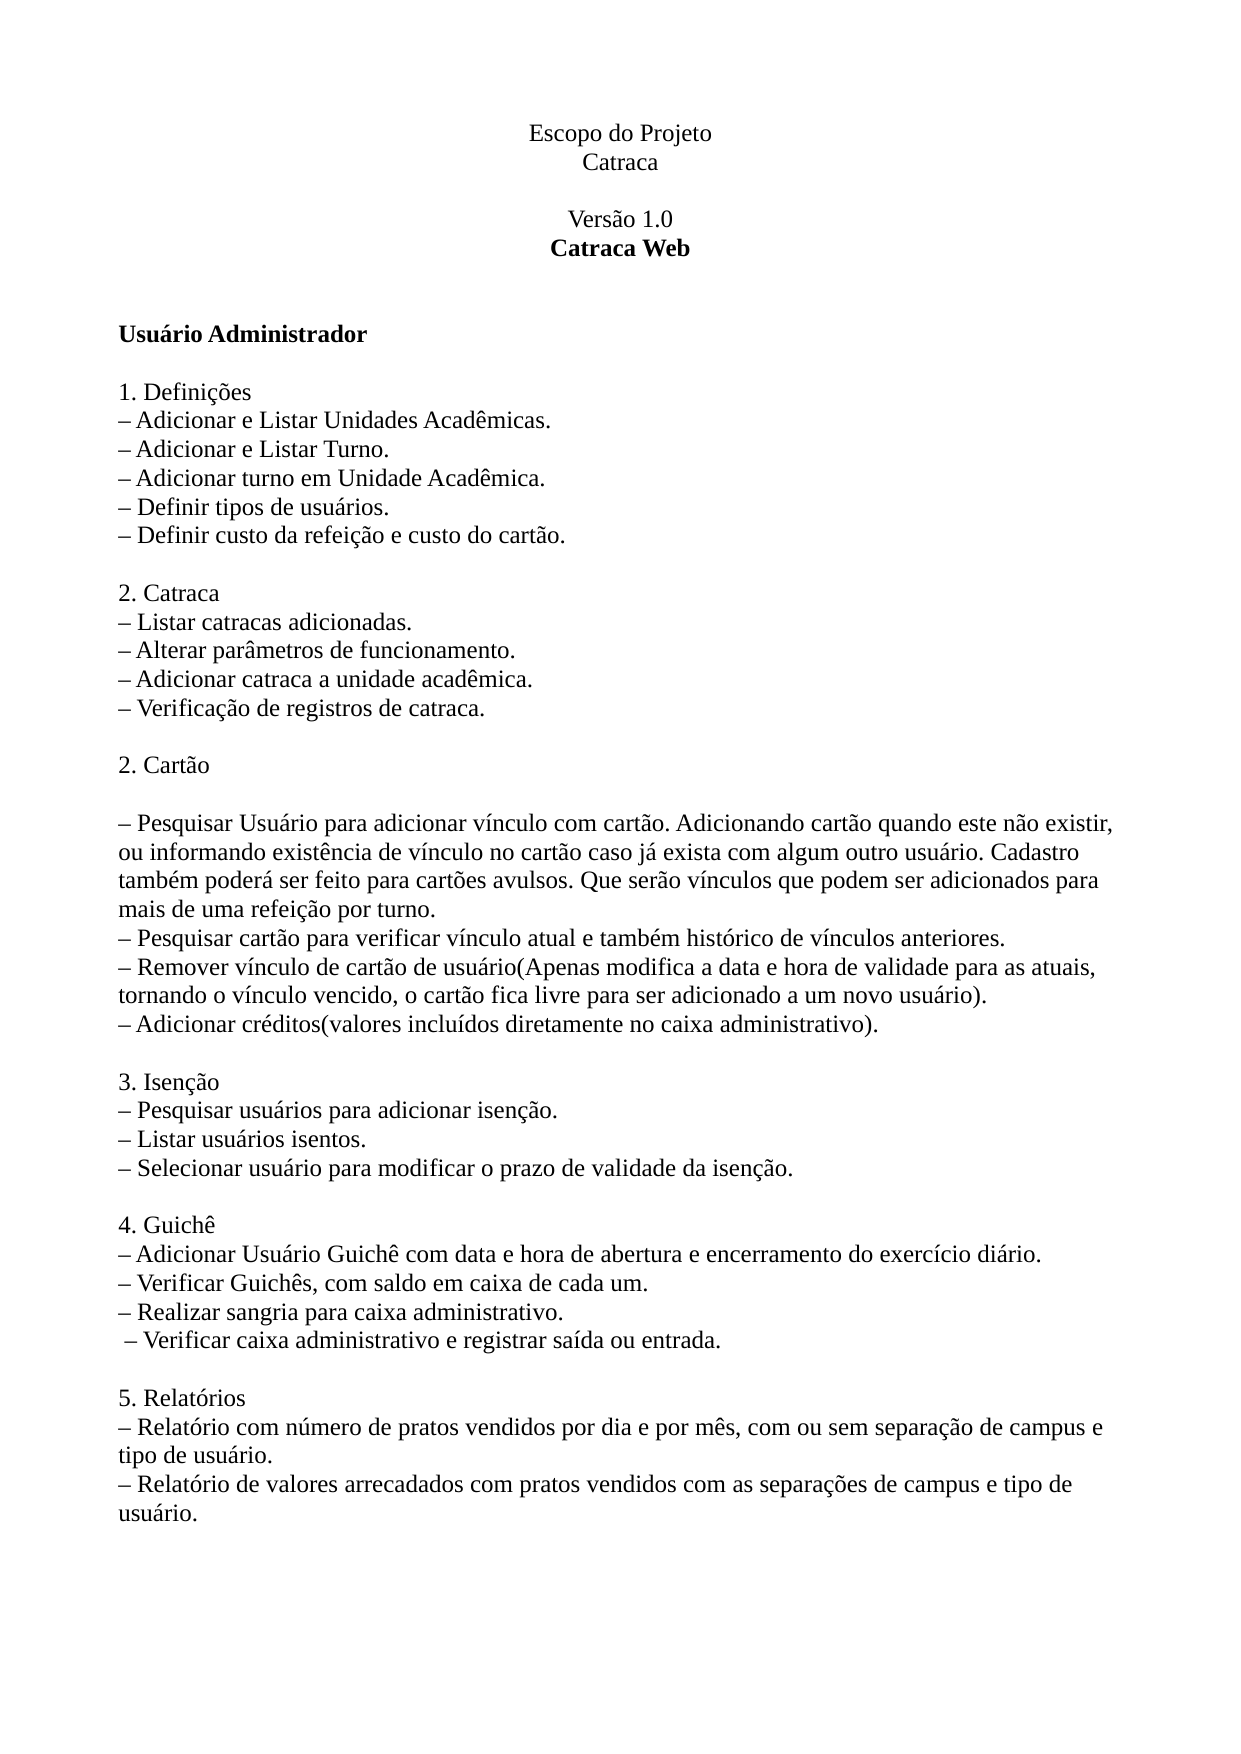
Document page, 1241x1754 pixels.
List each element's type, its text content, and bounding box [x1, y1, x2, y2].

text – Verificar caixa administrativo e registrar saída ou entrada. [118, 1326, 1122, 1354]
text – Adicionar turno em Unidade Acadêmica. [118, 463, 1122, 492]
text – Relatório com número de pratos vendidos por dia e por mês, com ou sem separação de campus e tipo de usuário. [118, 1412, 1122, 1469]
text – Definir tipos de usuários. [118, 492, 1122, 521]
text 2. Cartão [118, 751, 1122, 779]
text – Adicionar e Listar Unidades Acadêmicas. [118, 406, 1122, 434]
text – Alterar parâmetros de funcionamento. [118, 636, 1122, 664]
text 4. Guichê [118, 1211, 1122, 1239]
text – Verificar Guichês, com saldo em caixa de cada um. [118, 1268, 1122, 1297]
text – Remover vínculo de cartão de usuário(Apenas modifica a data e hora de validade para as atuais, tornando o vínculo vencido, o cartão fica livre para ser adicionado a um novo usuário). [118, 952, 1122, 1009]
text Catraca [118, 147, 1122, 176]
text – Adicionar e Listar Turno. [118, 434, 1122, 463]
text – Adicionar catraca a unidade acadêmica. [118, 664, 1122, 693]
text 3. Isenção [118, 1067, 1122, 1096]
text Escopo do Projeto [118, 118, 1122, 147]
text – Definir custo da refeição e custo do cartão. [118, 521, 1122, 549]
text – Pesquisar Usuário para adicionar vínculo com cartão. Adicionando cartão quando este não existir, ou informando existência de vínculo no cartão caso já exista com algum outro usuário. Cadastro também poderá ser feito para cartões avulsos. Que serão vínculos que podem ser adicionados para mais de uma refeição por turno. [118, 808, 1122, 923]
text – Adicionar Usuário Guichê com data e hora de abertura e encerramento do exercício diário. [118, 1239, 1122, 1268]
text – Realizar sangria para caixa administrativo. [118, 1297, 1122, 1326]
text – Relatório de valores arrecadados com pratos vendidos com as separações de campus e tipo de usuário. [118, 1469, 1122, 1527]
text – Listar usuários isentos. [118, 1124, 1122, 1153]
text – Pesquisar cartão para verificar vínculo atual e também histórico de vínculos anteriores. [118, 923, 1122, 952]
text Versão 1.0 [118, 204, 1122, 233]
text Catraca Web [118, 233, 1122, 262]
text – Selecionar usuário para modificar o prazo de validade da isenção. [118, 1153, 1122, 1182]
text – Verificação de registros de catraca. [118, 693, 1122, 722]
text Usuário Administrador [118, 319, 1122, 348]
text 5. Relatórios [118, 1383, 1122, 1412]
text – Pesquisar usuários para adicionar isenção. [118, 1096, 1122, 1124]
text – Adicionar créditos(valores incluídos diretamente no caixa administrativo). [118, 1009, 1122, 1038]
text 1. Definições [118, 377, 1122, 406]
text – Listar catracas adicionadas. [118, 607, 1122, 636]
text 2. Catraca [118, 578, 1122, 607]
